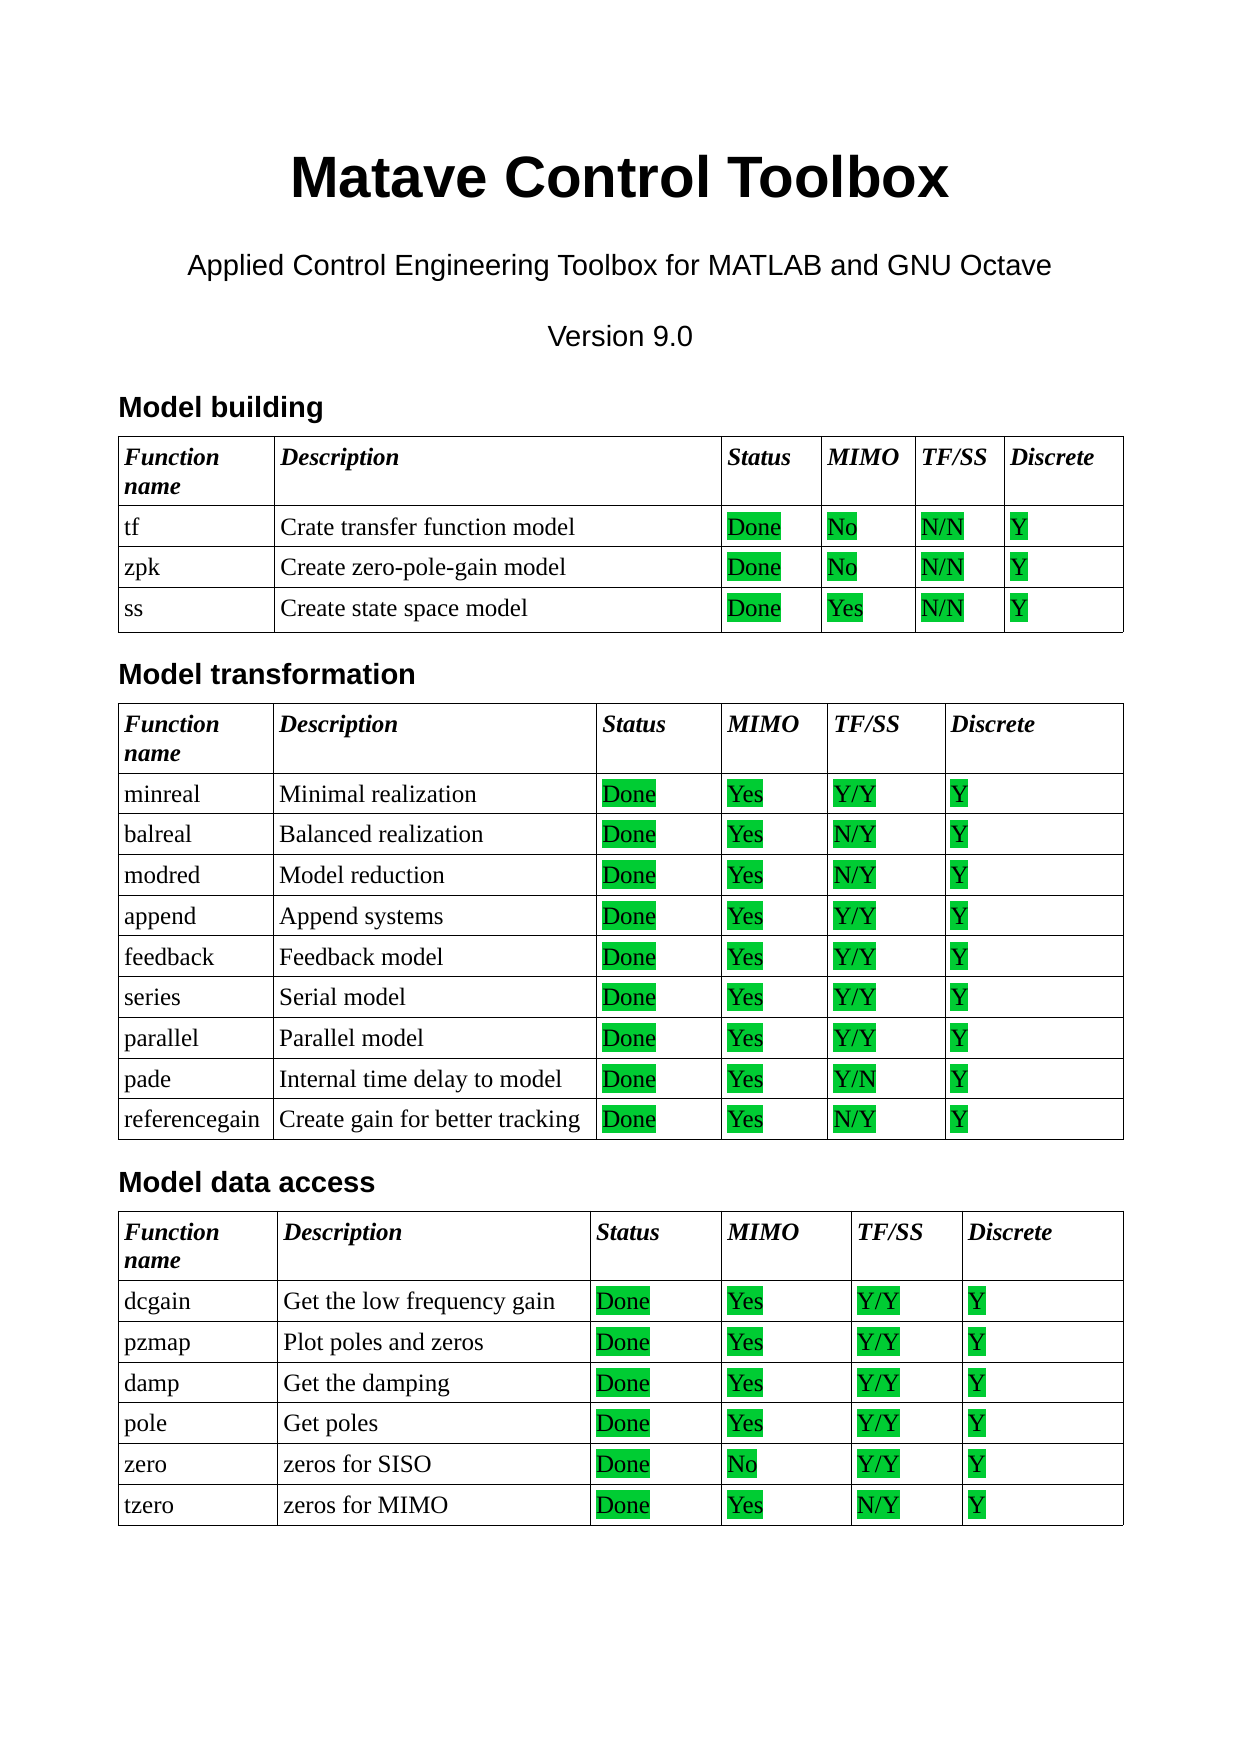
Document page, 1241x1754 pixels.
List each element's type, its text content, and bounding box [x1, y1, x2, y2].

table_cell minreal [119, 774, 273, 813]
table_cell pzmap [119, 1322, 277, 1362]
table_cell Done [591, 1403, 721, 1443]
table_cell Model reduction [274, 855, 596, 895]
table_header Discrete [963, 1212, 1123, 1280]
table_cell Y/Y [852, 1363, 962, 1402]
table_cell Done [597, 774, 721, 813]
table_cell Y [963, 1485, 1123, 1524]
table_cell Yes [722, 814, 827, 854]
table_cell Create state space model [275, 588, 721, 631]
table_cell Y [946, 855, 1123, 895]
table_cell Done [597, 936, 721, 976]
table_header Discrete [946, 704, 1123, 772]
table_cell Y/Y [852, 1281, 962, 1321]
table_cell Done [597, 855, 721, 895]
table_cell zero [119, 1444, 277, 1484]
table_cell Yes [722, 1281, 851, 1321]
table_cell N/Y [852, 1485, 962, 1524]
table_cell Y [963, 1444, 1123, 1484]
table_cell Append systems [274, 896, 596, 935]
table_cell dcgain [119, 1281, 277, 1321]
table_cell Y [946, 977, 1123, 1017]
table_cell Serial model [274, 977, 596, 1017]
table_header MIMO [822, 437, 915, 505]
table_cell Y/Y [828, 896, 945, 935]
table_cell Create gain for better tracking [274, 1099, 596, 1139]
table_cell tf [119, 506, 274, 546]
text Matave Control Toolbox [118, 143, 1122, 210]
table_header Status [597, 704, 721, 772]
table_cell Done [591, 1363, 721, 1402]
table_cell Y [1005, 547, 1123, 587]
table_cell Y [963, 1281, 1123, 1321]
table_header MIMO [722, 704, 827, 772]
table_cell Y/Y [828, 774, 945, 813]
table_header TF/SS [916, 437, 1004, 505]
table_header Description [278, 1212, 590, 1280]
table_cell Done [597, 1099, 721, 1139]
table_cell Done [722, 506, 821, 546]
table_cell N/N [916, 506, 1004, 546]
table_cell Y/Y [828, 936, 945, 976]
table_cell No [822, 506, 915, 546]
table_cell Yes [722, 1099, 827, 1139]
table_cell No [722, 1444, 851, 1484]
table_cell append [119, 896, 273, 935]
table_header Status [591, 1212, 721, 1280]
table_header TF/SS [828, 704, 945, 772]
table_cell tzero [119, 1485, 277, 1524]
table_cell Y/N [828, 1059, 945, 1098]
table_cell N/Y [828, 1099, 945, 1139]
table_cell Y [963, 1363, 1123, 1402]
table_cell Y/Y [852, 1444, 962, 1484]
table_cell Yes [722, 1403, 851, 1443]
table_cell Yes [722, 936, 827, 976]
table_cell Internal time delay to model [274, 1059, 596, 1098]
table_cell Done [722, 588, 821, 631]
table_cell Yes [722, 1363, 851, 1402]
table_cell N/N [916, 547, 1004, 587]
table_cell zeros for MIMO [278, 1485, 590, 1524]
table_header Status [722, 437, 821, 505]
table_header Description [274, 704, 596, 772]
table_cell Yes [722, 1485, 851, 1524]
table_cell zpk [119, 547, 274, 587]
table_cell Y [1005, 588, 1123, 631]
table_cell Yes [722, 1322, 851, 1362]
table_cell Y [1005, 506, 1123, 546]
table_cell referencegain [119, 1099, 273, 1139]
table_cell Get the damping [278, 1363, 590, 1402]
table_cell Yes [722, 977, 827, 1017]
table_header MIMO [722, 1212, 851, 1280]
table_cell Done [597, 977, 721, 1017]
table_header Function name [119, 1212, 277, 1280]
table_cell Yes [822, 588, 915, 631]
table_cell Done [597, 1018, 721, 1058]
table_cell No [822, 547, 915, 587]
table_cell balreal [119, 814, 273, 854]
table_cell Y [946, 1099, 1123, 1139]
table_cell Y [946, 814, 1123, 854]
table_cell Crate transfer function model [275, 506, 721, 546]
table_cell Minimal realization [274, 774, 596, 813]
table_cell Y/Y [852, 1322, 962, 1362]
table_cell Get poles [278, 1403, 590, 1443]
table_cell N/Y [828, 855, 945, 895]
table_cell Y/Y [828, 977, 945, 1017]
table_cell pole [119, 1403, 277, 1443]
subtitle Model transformation [118, 657, 1122, 691]
subtitle Model building [118, 390, 1122, 423]
table_cell Done [591, 1444, 721, 1484]
table_cell N/N [916, 588, 1004, 631]
table_cell Y [963, 1403, 1123, 1443]
table_cell Done [591, 1485, 721, 1524]
table_cell Parallel model [274, 1018, 596, 1058]
table_cell Done [591, 1322, 721, 1362]
table_cell Feedback model [274, 936, 596, 976]
table_cell Y [946, 1059, 1123, 1098]
table_header Description [275, 437, 721, 505]
table_cell Yes [722, 1059, 827, 1098]
table_cell Y [946, 936, 1123, 976]
text Applied Control Engineering Toolbox for MATLAB and GNU Octave [118, 248, 1122, 281]
table_header TF/SS [852, 1212, 962, 1280]
table_cell Y [963, 1322, 1123, 1362]
table_header Function name [119, 437, 274, 505]
table_cell damp [119, 1363, 277, 1402]
table_cell Y/Y [828, 1018, 945, 1058]
table_cell ss [119, 588, 274, 631]
table_cell Done [597, 814, 721, 854]
table_cell feedback [119, 936, 273, 976]
table_header Discrete [1005, 437, 1123, 505]
table_cell Y/Y [852, 1403, 962, 1443]
table_cell Done [591, 1281, 721, 1321]
table_cell modred [119, 855, 273, 895]
table_cell Get the low frequency gain [278, 1281, 590, 1321]
table_cell Yes [722, 896, 827, 935]
table_cell Y [946, 896, 1123, 935]
table_cell Y [946, 774, 1123, 813]
table_cell Plot poles and zeros [278, 1322, 590, 1362]
subtitle Model data access [118, 1164, 1122, 1198]
table_cell Create zero-pole-gain model [275, 547, 721, 587]
table_cell Balanced realization [274, 814, 596, 854]
table_cell zeros for SISO [278, 1444, 590, 1484]
table_cell Yes [722, 774, 827, 813]
table_cell Yes [722, 855, 827, 895]
table_cell N/Y [828, 814, 945, 854]
table_cell parallel [119, 1018, 273, 1058]
table_header Function name [119, 704, 273, 772]
table_cell pade [119, 1059, 273, 1098]
table_cell Y [946, 1018, 1123, 1058]
text Version 9.0 [118, 319, 1122, 352]
table_cell Done [597, 896, 721, 935]
table_cell Done [722, 547, 821, 587]
table_cell series [119, 977, 273, 1017]
table_cell Yes [722, 1018, 827, 1058]
table_cell Done [597, 1059, 721, 1098]
